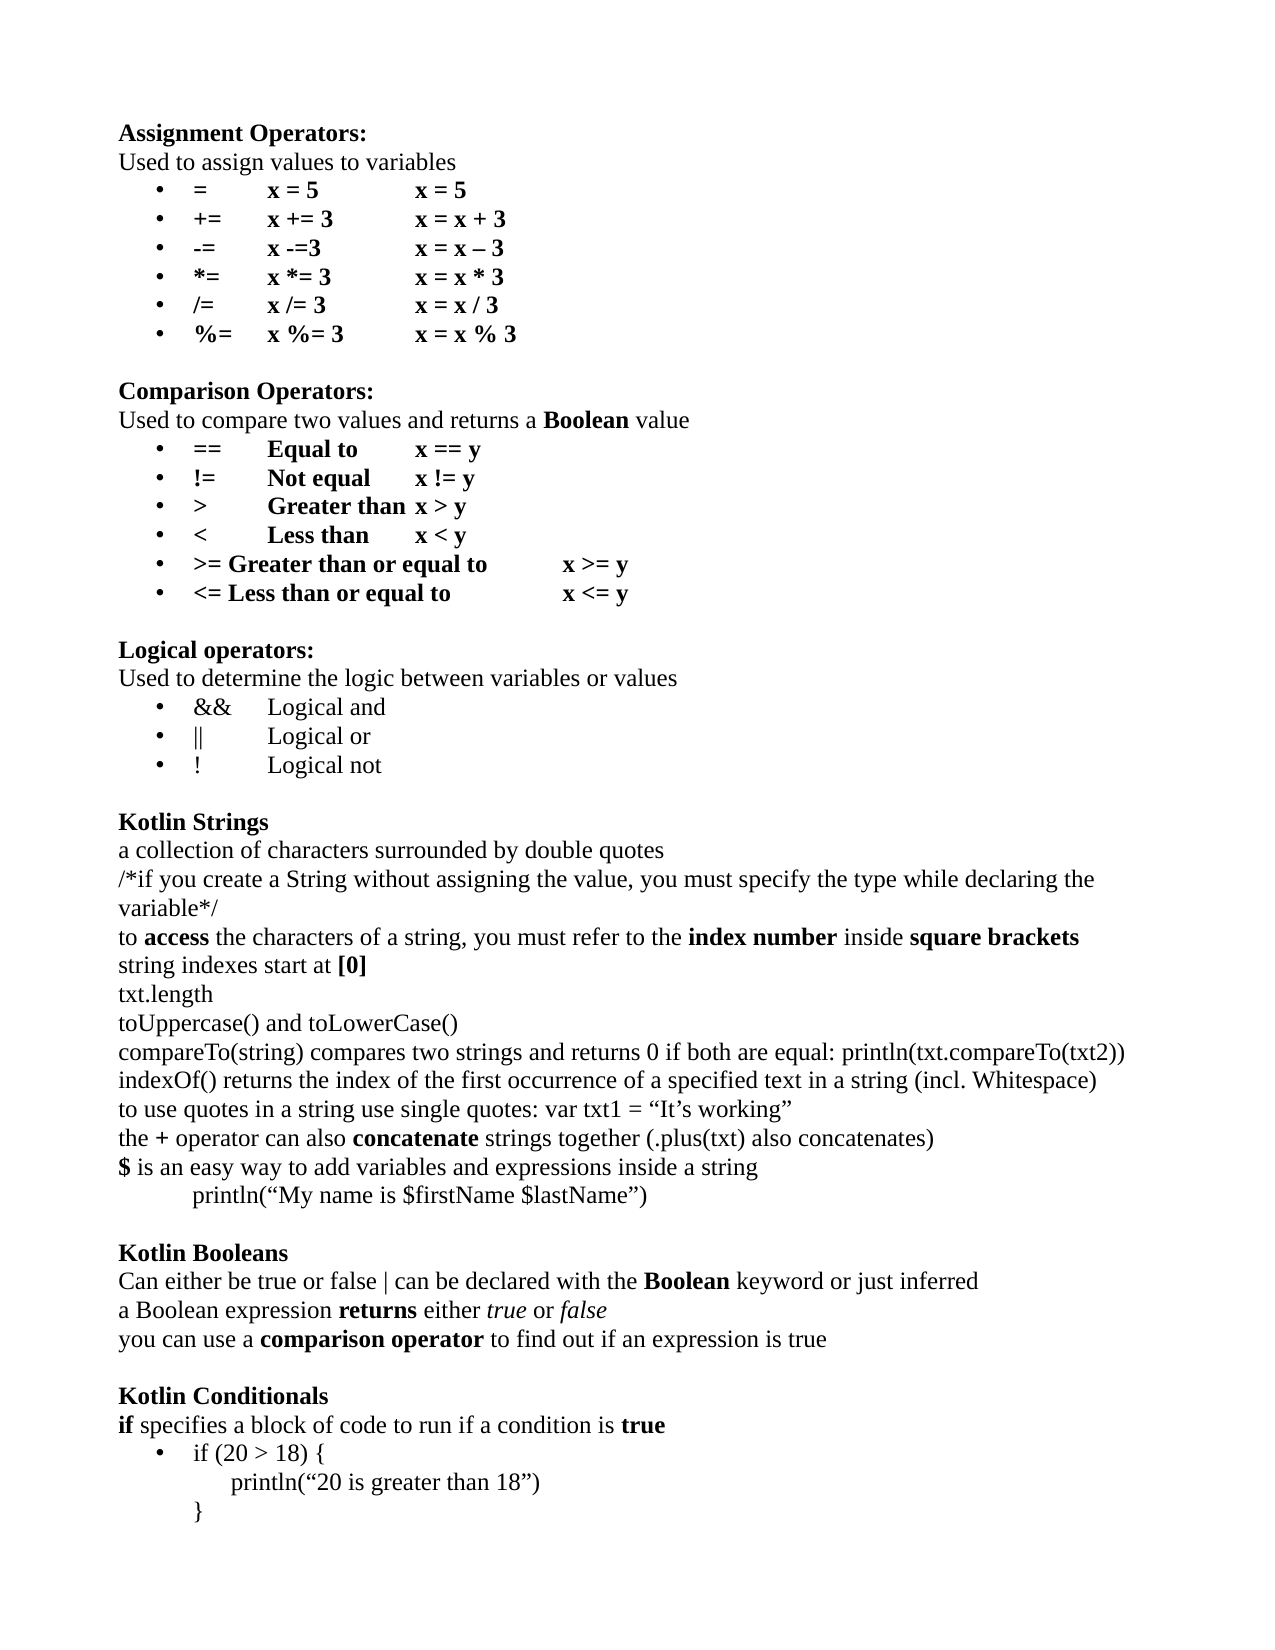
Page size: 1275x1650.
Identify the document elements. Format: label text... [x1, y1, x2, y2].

text Used to assign values to variables [118, 147, 1157, 176]
list -= x -=3 x = x – 3 [156, 233, 1157, 262]
text to use quotes in a string use single quotes: var txt1 = “It’s working” [118, 1094, 1157, 1123]
list <= Less than or equal to x <= y [156, 578, 1157, 606]
text Kotlin Strings [118, 807, 1157, 836]
text Used to compare two values and returns a Boolean value [118, 405, 1157, 434]
text string indexes start at [0] [118, 951, 1157, 979]
list if (20 > 18) { [156, 1438, 1157, 1467]
text toUppercase() and toLowerCase() [118, 1008, 1157, 1037]
text a collection of characters surrounded by double quotes [118, 836, 1157, 864]
text to access the characters of a string, you must refer to the index number inside square brackets [118, 922, 1157, 951]
list /= x /= 3 x = x / 3 [156, 291, 1157, 319]
text Assignment Operators: [118, 118, 1157, 147]
text /*if you create a String without assigning the value, you must specify the type while declaring the variable*/ [118, 864, 1157, 922]
list = x = 5 x = 5 [156, 176, 1157, 204]
text println(“My name is $firstName $lastName”) [118, 1181, 1157, 1209]
text txt.length [118, 979, 1157, 1008]
list += x += 3 x = x + 3 [156, 204, 1157, 233]
text Comparison Operators: [118, 376, 1157, 405]
text Kotlin Conditionals [118, 1381, 1157, 1410]
list >= Greater than or equal to x >= y [156, 549, 1157, 578]
list && Logical and [156, 692, 1157, 721]
text the + operator can also concatenate strings together (.plus(txt) also concatenates) [118, 1123, 1157, 1152]
text Kotlin Booleans [118, 1238, 1157, 1266]
text indexOf() returns the index of the first occurrence of a specified text in a string (incl. Whitespace) [118, 1066, 1157, 1094]
list ! Logical not [156, 750, 1157, 778]
text Logical operators: [118, 635, 1157, 663]
text } [118, 1496, 1157, 1525]
list != Not equal x != y [156, 463, 1157, 491]
list > Greater than x > y [156, 491, 1157, 520]
list println(“20 is greater than 18”) [193, 1467, 1157, 1496]
list == Equal to x == y [156, 434, 1157, 463]
list < Less than x < y [156, 520, 1157, 549]
text if specifies a block of code to run if a condition is true [118, 1410, 1157, 1438]
list || Logical or [156, 721, 1157, 750]
text you can use a comparison operator to find out if an expression is true [118, 1324, 1157, 1353]
text compareTo(string) compares two strings and returns 0 if both are equal: println(txt.compareTo(txt2)) [118, 1037, 1157, 1066]
list %= x %= 3 x = x % 3 [156, 319, 1157, 348]
text Used to determine the logic between variables or values [118, 663, 1157, 692]
text Can either be true or false | can be declared with the Boolean keyword or just inferred [118, 1266, 1157, 1295]
list *= x *= 3 x = x * 3 [156, 262, 1157, 291]
text $ is an easy way to add variables and expressions inside a string [118, 1152, 1157, 1181]
text a Boolean expression returns either true or false [118, 1295, 1157, 1324]
